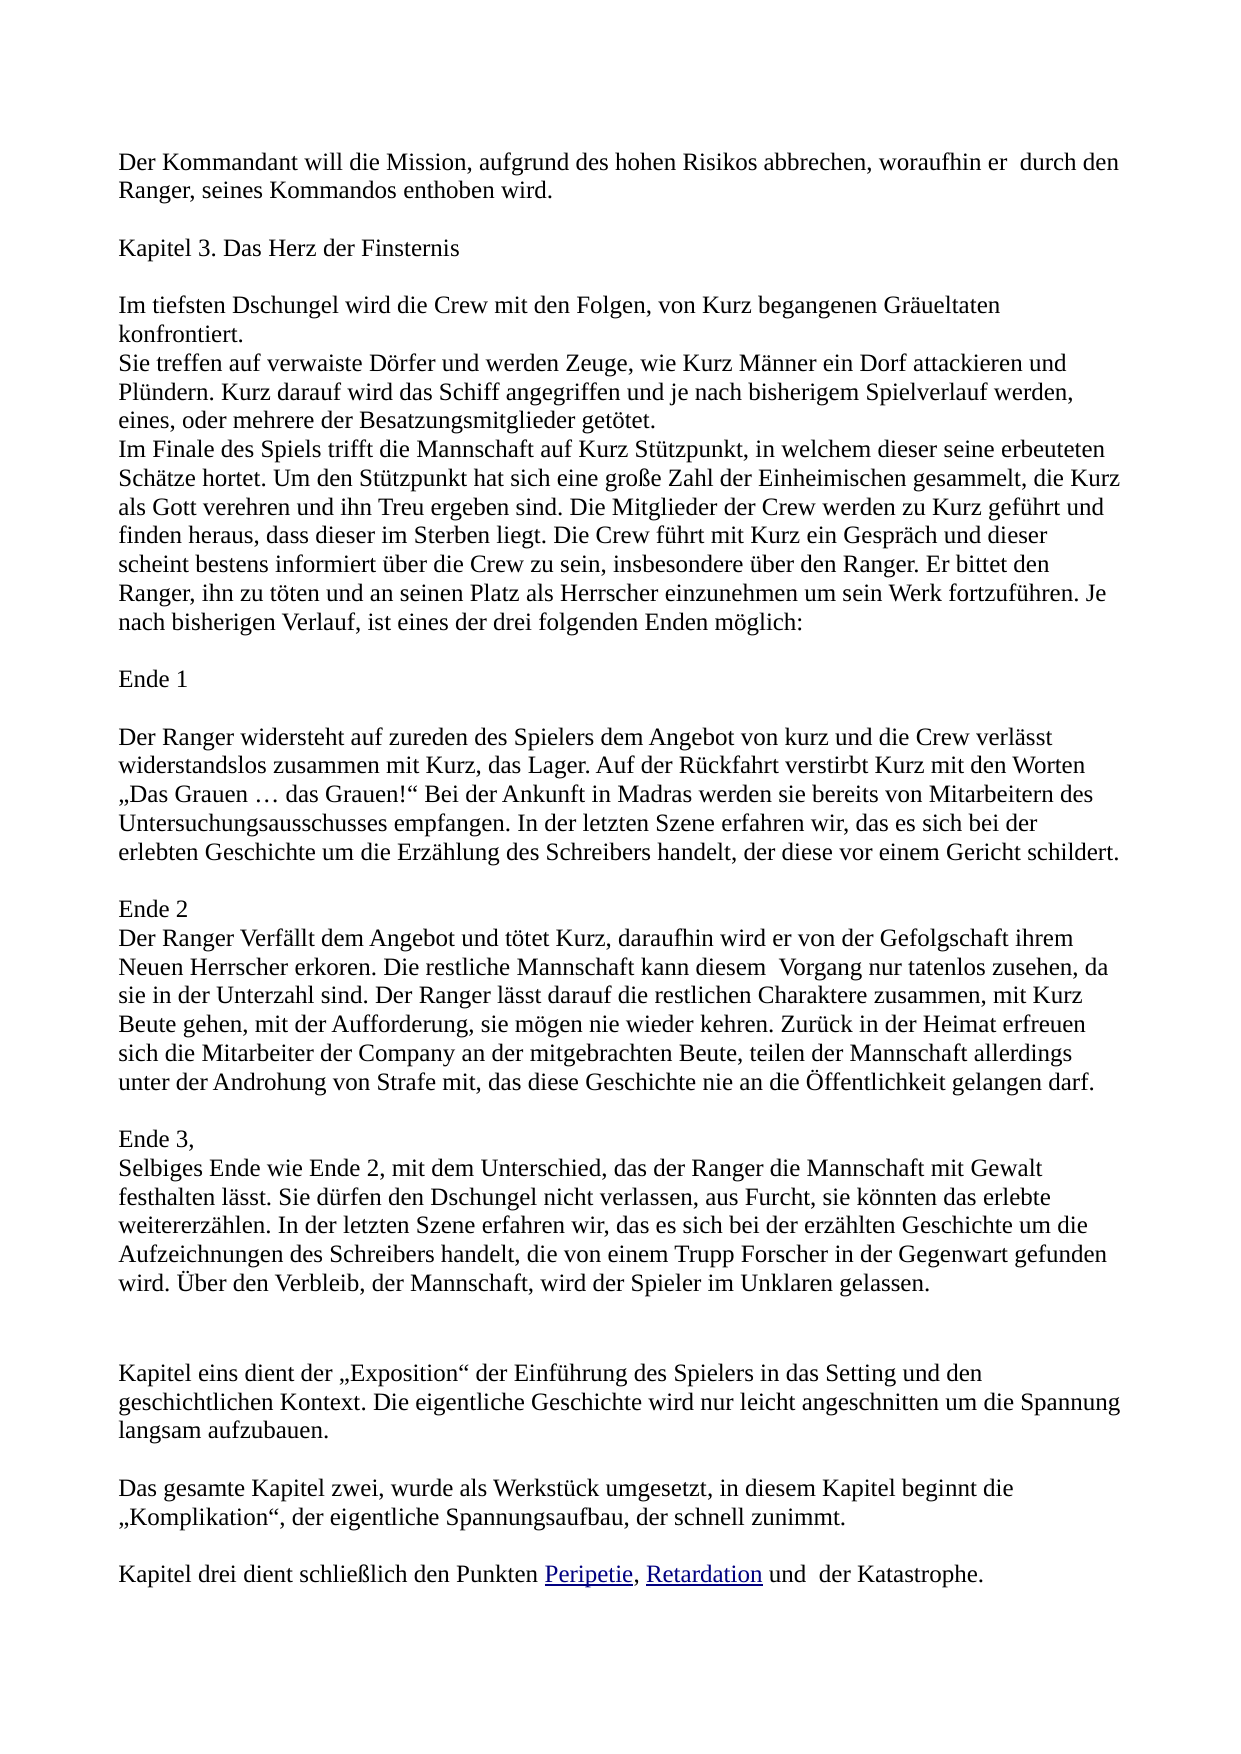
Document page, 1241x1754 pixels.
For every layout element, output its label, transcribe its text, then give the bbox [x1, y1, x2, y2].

text Sie treffen auf verwaiste Dörfer und werden Zeuge, wie Kurz Männer ein Dorf attackieren und Plündern. Kurz darauf wird das Schiff angegriffen und je nach bisherigem Spielverlauf werden, eines, oder mehrere der Besatzungsmitglieder getötet. [118, 348, 1122, 434]
text Ende 2 [118, 894, 1122, 923]
text Ende 1 [118, 664, 1122, 693]
text Kapitel drei dient schließlich den Punkten Peripetie, Retardation und der Katastrophe. [118, 1559, 1122, 1588]
text Kapitel eins dient der „Exposition“ der Einführung des Spielers in das Setting und den geschichtlichen Kontext. Die eigentliche Geschichte wird nur leicht angeschnitten um die Spannung langsam aufzubauen. [118, 1358, 1122, 1444]
text Der Kommandant will die Mission, aufgrund des hohen Risikos abbrechen, woraufhin er durch den Ranger, seines Kommandos enthoben wird. [118, 147, 1122, 204]
text Kapitel 3. Das Herz der Finsternis Im tiefsten Dschungel wird die Crew mit den Folgen, von Kurz begangenen Gräueltaten konfrontiert. [118, 233, 1122, 348]
text Der Ranger Verfällt dem Angebot und tötet Kurz, daraufhin wird er von der Gefolgschaft ihrem Neuen Herrscher erkoren. Die restliche Mannschaft kann diesem Vorgang nur tatenlos zusehen, da sie in der Unterzahl sind. Der Ranger lässt darauf die restlichen Charaktere zusammen, mit Kurz Beute gehen, mit der Aufforderung, sie mögen nie wieder kehren. Zurück in der Heimat erfreuen sich die Mitarbeiter der Company an der mitgebrachten Beute, teilen der Mannschaft allerdings unter der Androhung von Strafe mit, das diese Geschichte nie an die Öffentlichkeit gelangen darf. [118, 923, 1122, 1096]
text Das gesamte Kapitel zwei, wurde als Werkstück umgesetzt, in diesem Kapitel beginnt die „Komplikation“, der eigentliche Spannungsaufbau, der schnell zunimmt. [118, 1473, 1122, 1530]
text Der Ranger widersteht auf zureden des Spielers dem Angebot von kurz und die Crew verlässt widerstandslos zusammen mit Kurz, das Lager. Auf der Rückfahrt verstirbt Kurz mit den Worten „Das Grauen … das Grauen!“ Bei der Ankunft in Madras werden sie bereits von Mitarbeitern des Untersuchungsausschusses empfangen. In der letzten Szene erfahren wir, das es sich bei der erlebten Geschichte um die Erzählung des Schreibers handelt, der diese vor einem Gericht schildert. [118, 722, 1122, 866]
text Im Finale des Spiels trifft die Mannschaft auf Kurz Stützpunkt, in welchem dieser seine erbeuteten Schätze hortet. Um den Stützpunkt hat sich eine große Zahl der Einheimischen gesammelt, die Kurz als Gott verehren und ihn Treu ergeben sind. Die Mitglieder der Crew werden zu Kurz geführt und finden heraus, dass dieser im Sterben liegt. Die Crew führt mit Kurz ein Gespräch und dieser scheint bestens informiert über die Crew zu sein, insbesondere über den Ranger. Er bittet den Ranger, ihn zu töten und an seinen Platz als Herrscher einzunehmen um sein Werk fortzuführen. Je nach bisherigen Verlauf, ist eines der drei folgenden Enden möglich: [118, 434, 1122, 636]
text Selbiges Ende wie Ende 2, mit dem Unterschied, das der Ranger die Mannschaft mit Gewalt festhalten lässt. Sie dürfen den Dschungel nicht verlassen, aus Furcht, sie könnten das erlebte weitererzählen. In der letzten Szene erfahren wir, das es sich bei der erzählten Geschichte um die Aufzeichnungen des Schreibers handelt, die von einem Trupp Forscher in der Gegenwart gefunden wird. Über den Verbleib, der Mannschaft, wird der Spieler im Unklaren gelassen. [118, 1153, 1122, 1297]
text Ende 3, [118, 1124, 1122, 1153]
